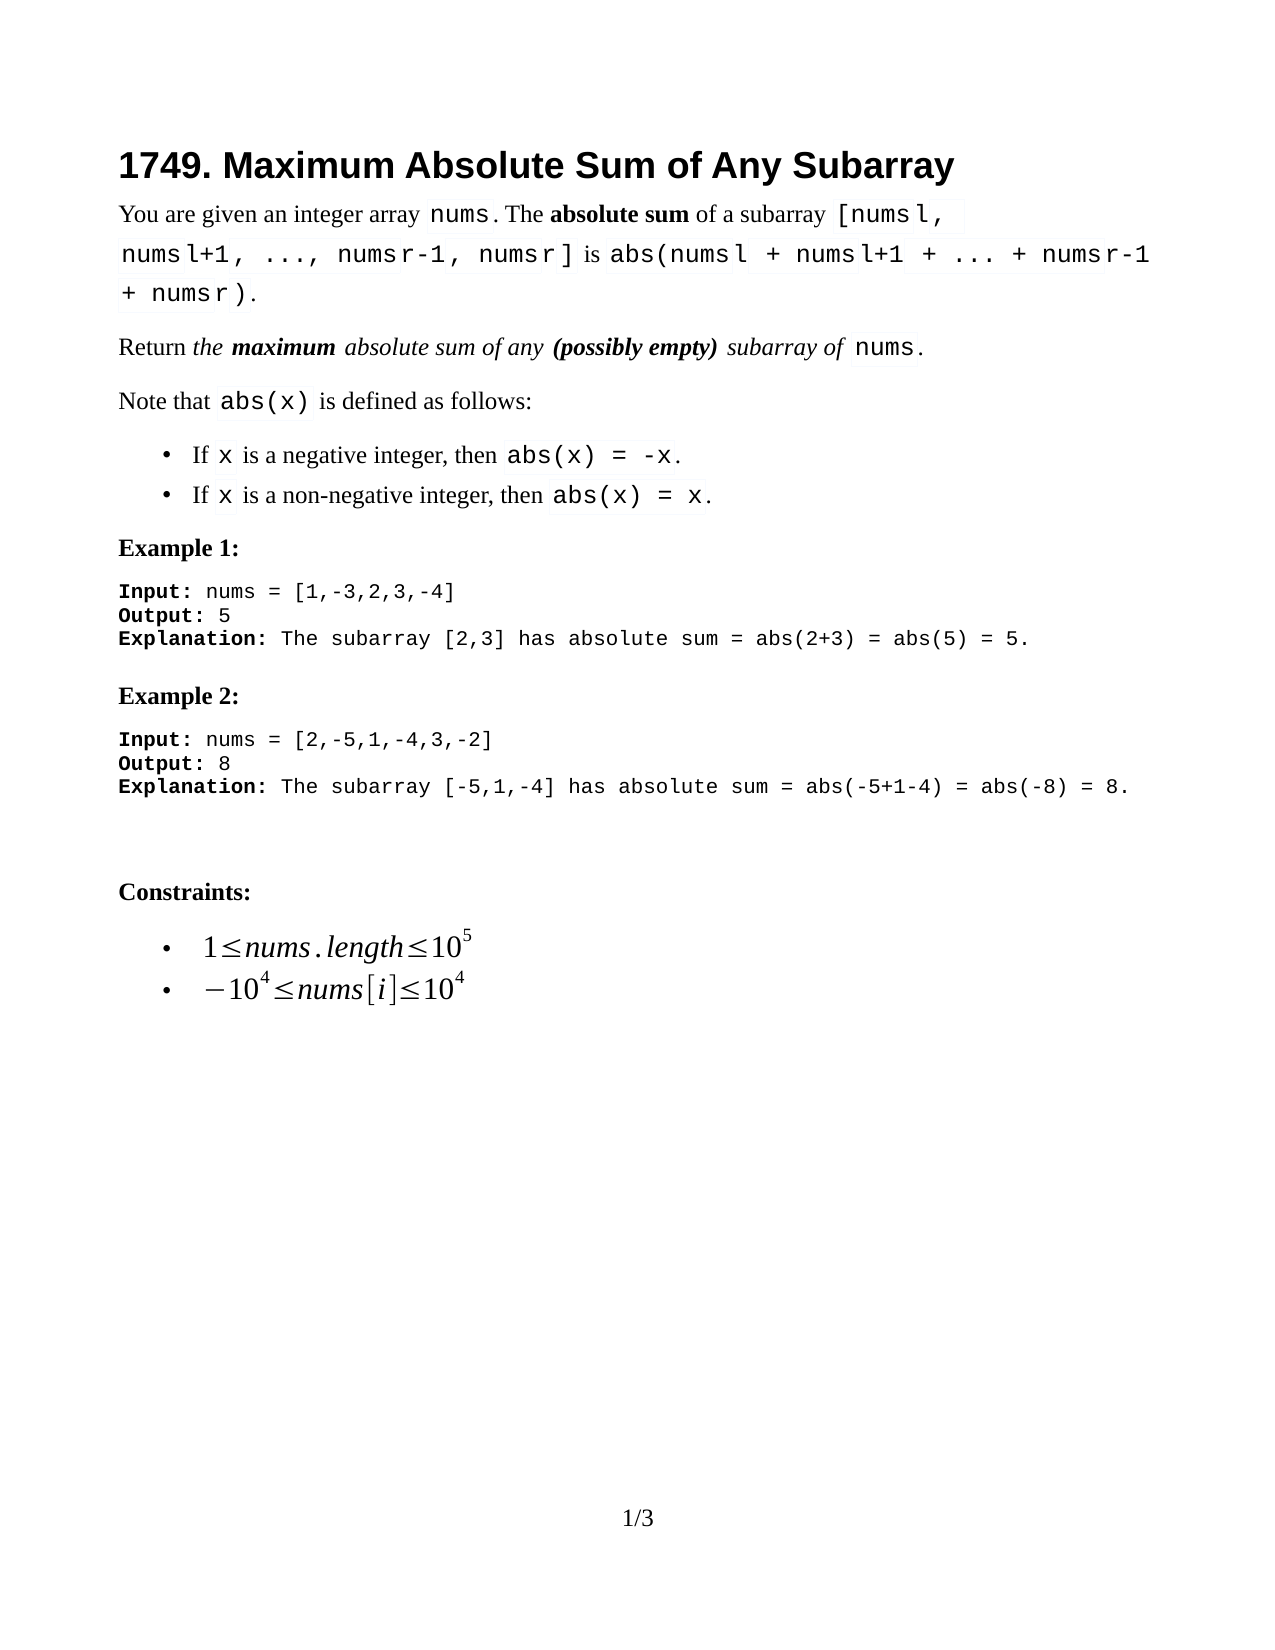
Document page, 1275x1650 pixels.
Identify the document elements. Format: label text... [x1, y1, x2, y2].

text Example 1: [118, 533, 1157, 562]
subtitle 1749. Maximum Absolute Sum of Any Subarray [118, 143, 1157, 186]
text Example 2: [118, 681, 1157, 710]
list If x is a negative integer, then abs(x) = -x. [675, 440, 1157, 474]
text is defined as follows: [314, 386, 1157, 420]
list If x is a non-negative integer, then abs(x) = x. [237, 479, 549, 514]
list If x is a non-negative integer, then abs(x) = x. [162, 479, 215, 514]
list If x is a negative integer, then abs(x) = -x. [505, 441, 674, 474]
text Output: 5 [118, 605, 1157, 628]
text nums [852, 333, 917, 366]
text abs(x) [218, 387, 313, 420]
text Input: nums = [2,-5,1,-4,3,-2] [118, 729, 1157, 753]
text Constraints: [118, 877, 1157, 906]
list If x is a negative integer, then abs(x) = -x. [162, 440, 215, 474]
list If x is a non-negative integer, then abs(x) = x. [706, 479, 1157, 514]
text Note that [118, 386, 217, 420]
text You are given an integer array nums. The absolute sum of a subarray [numsl, numsl+1, ..., numsr-1, numsr] is abs(numsl + numsl+1 + ... + numsr-1 + numsr). [118, 199, 1157, 312]
text Output: 8 [118, 753, 1157, 776]
text Explanation: The subarray [-5,1,-4] has absolute sum = abs(-5+1-4) = abs(-8) = 8. [118, 776, 1157, 800]
text Input: nums = [1,-3,2,3,-4] [118, 581, 1157, 605]
text Return the maximum absolute sum of any (possibly empty) subarray of [118, 332, 851, 366]
text Explanation: The subarray [2,3] has absolute sum = abs(2+3) = abs(5) = 5. [118, 628, 1157, 652]
list If x is a non-negative integer, then abs(x) = x. [550, 480, 705, 514]
text . [918, 332, 1157, 366]
list If x is a negative integer, then abs(x) = -x. [237, 440, 504, 474]
